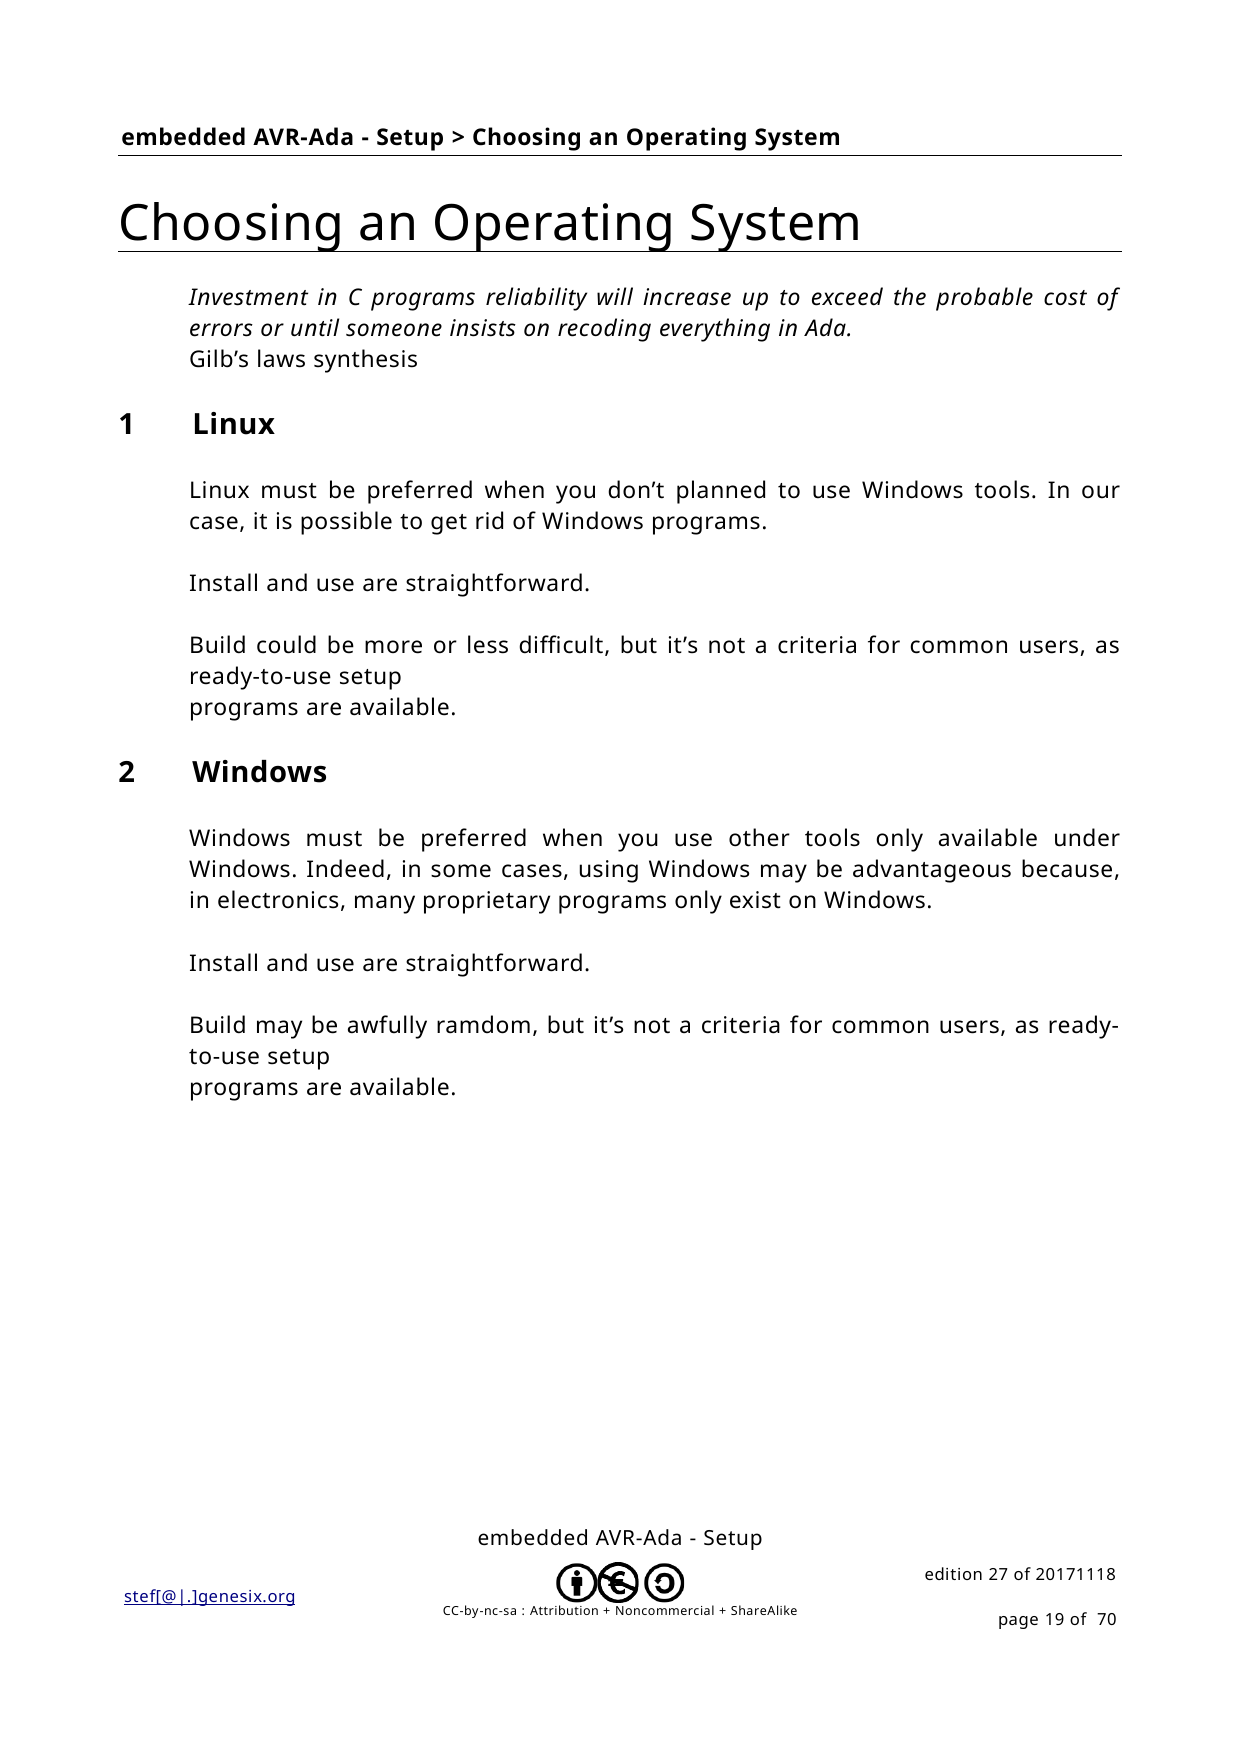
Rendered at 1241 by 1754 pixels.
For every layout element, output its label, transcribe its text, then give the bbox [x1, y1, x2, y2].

text Build may be awfully ramdom, but it’s not a criteria for common users, as ready-to-use setup [189, 1008, 1122, 1071]
text Gilb’s laws synthesis [189, 343, 1122, 374]
text programs are available. [189, 1071, 1122, 1102]
text programs are available. [189, 691, 1122, 722]
text Build could be more or less difficult, but it’s not a criteria for common users, as ready-to-use setup [189, 629, 1122, 691]
subtitle Linux [118, 403, 1122, 443]
picture [643, 1562, 685, 1603]
picture [555, 1562, 639, 1603]
subtitle Windows [118, 752, 1122, 791]
subtitle Choosing an Operating System [118, 184, 1122, 251]
text Investment in C programs reliability will increase up to exceed the probable cost of errors or until someone insists on recoding everything in Ada. [189, 281, 1122, 343]
text Windows must be preferred when you use other tools only available under Windows. Indeed, in some cases, using Windows may be advantageous because, in electronics, many proprietary programs only exist on Windows. [189, 822, 1122, 915]
text Install and use are straightforward. [189, 946, 1122, 977]
text Linux must be preferred when you don’t planned to use Windows tools. In our case, it is possible to get rid of Windows programs. [189, 474, 1122, 536]
text Install and use are straightforward. [189, 567, 1122, 598]
